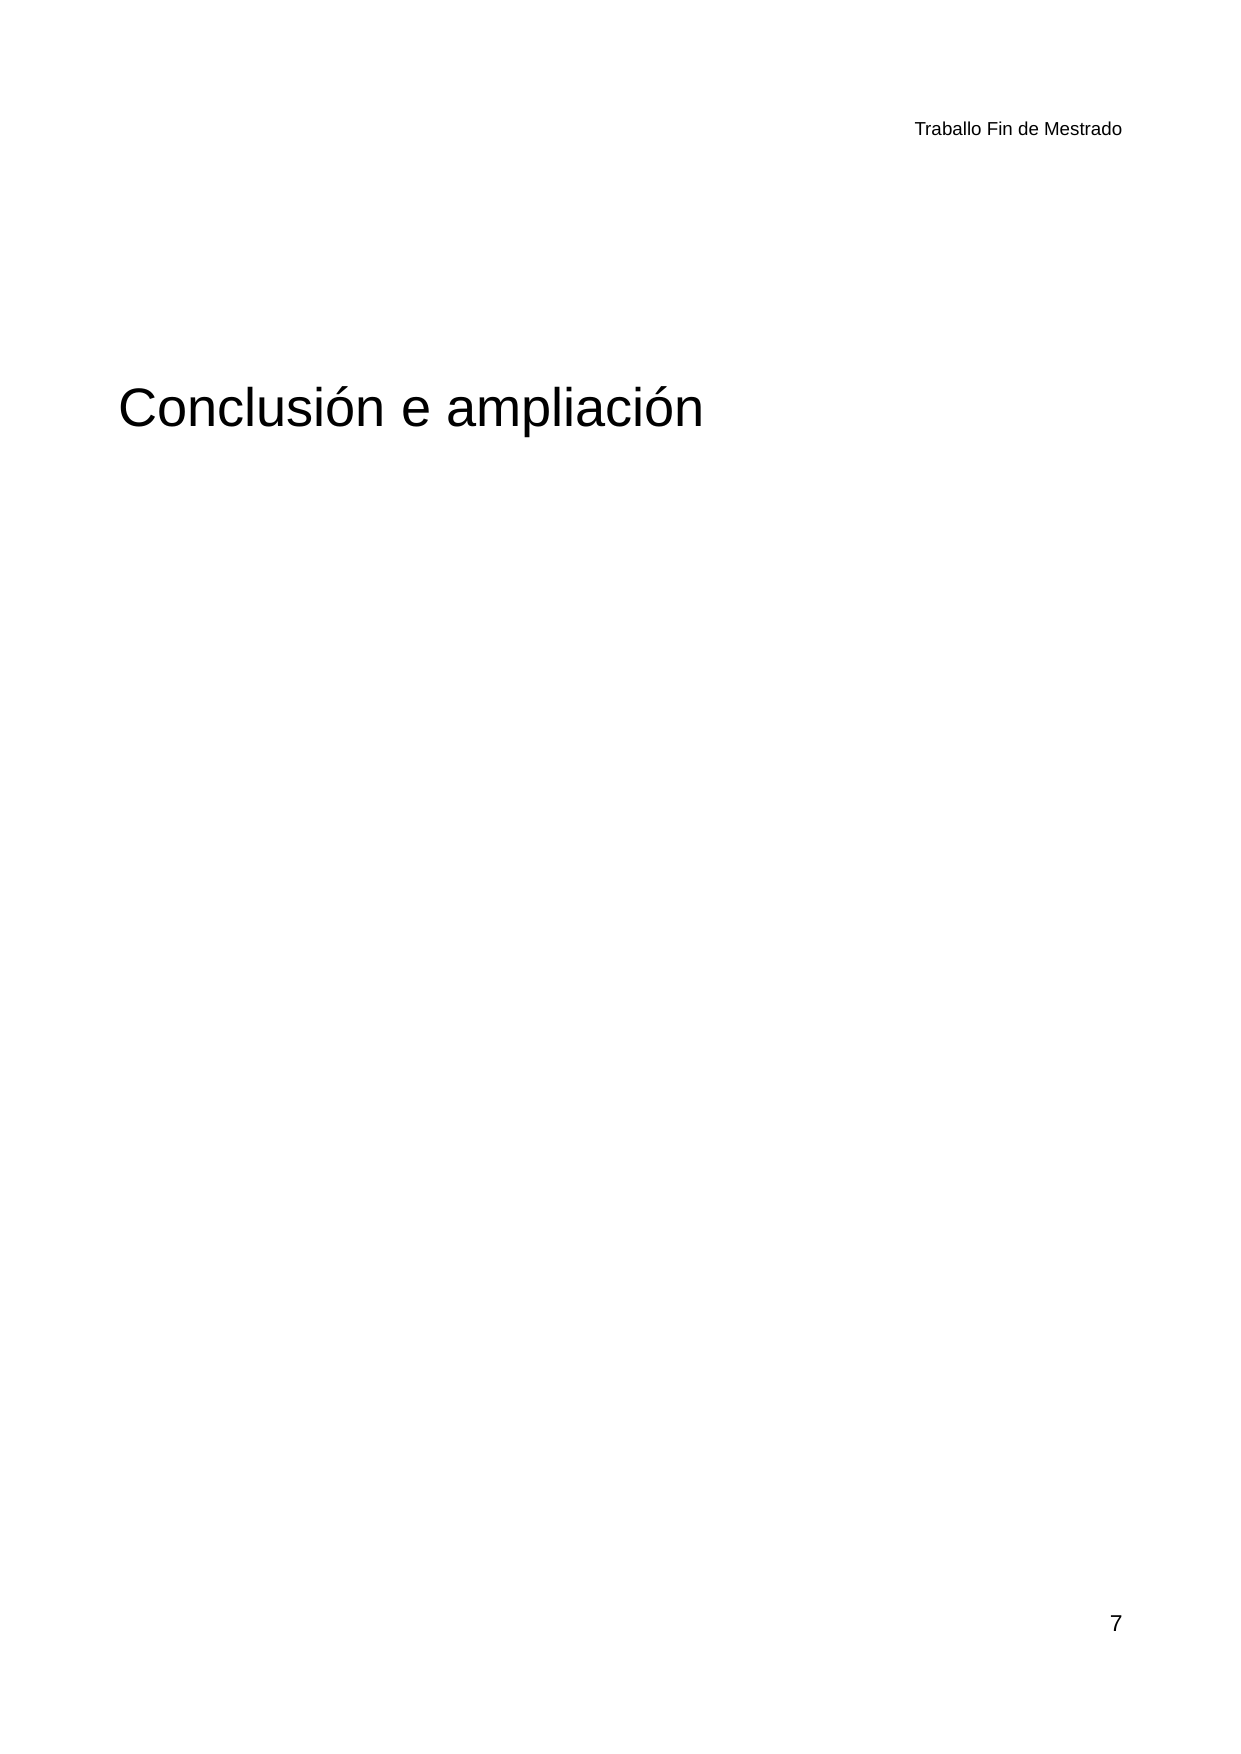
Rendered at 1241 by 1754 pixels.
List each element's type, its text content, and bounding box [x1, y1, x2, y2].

text Conclusión e ampliación [118, 376, 1122, 438]
